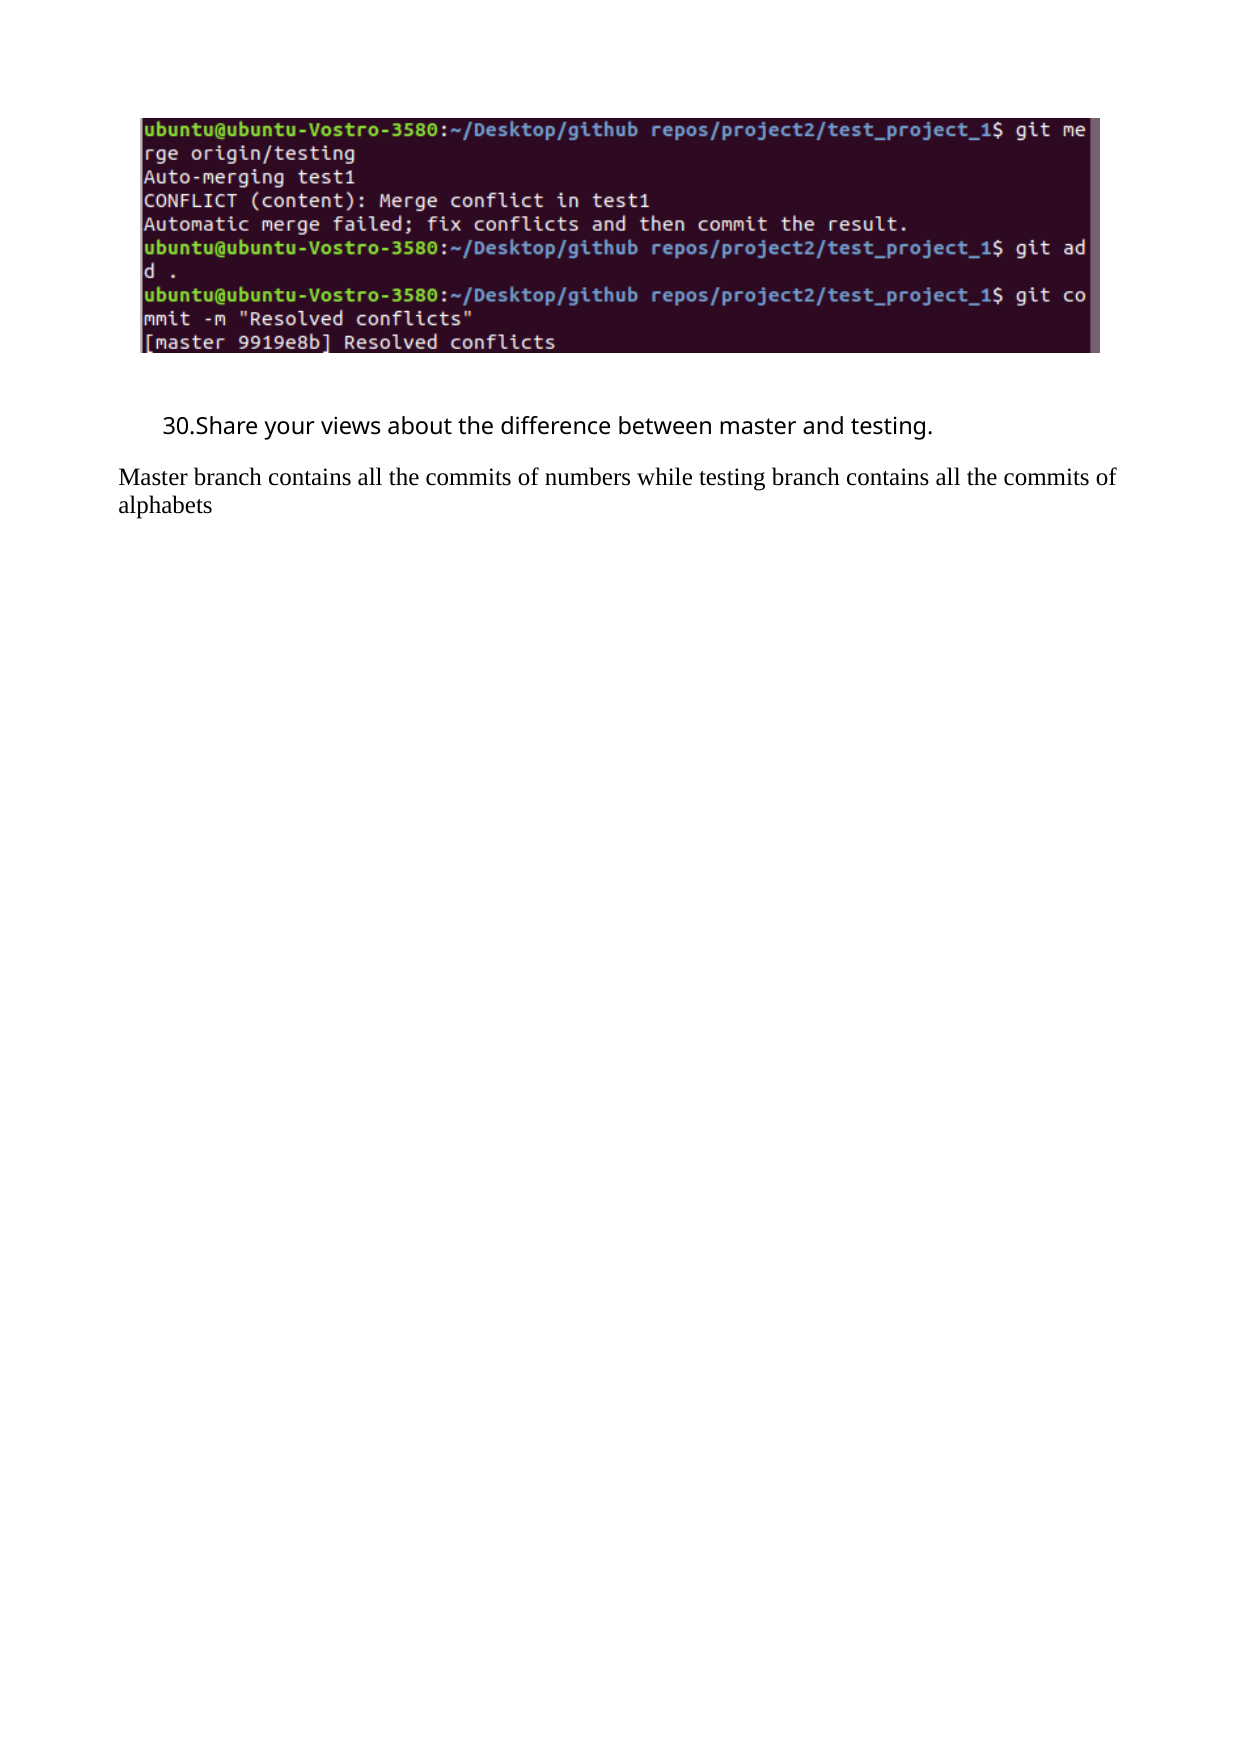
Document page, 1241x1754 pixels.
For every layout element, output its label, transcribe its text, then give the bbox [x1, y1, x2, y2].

text Master branch contains all the commits of numbers while testing branch contains all the commits of alphabets [118, 462, 1122, 519]
list Share your views about the difference between master and testing. [162, 409, 1122, 441]
picture [140, 118, 1100, 353]
